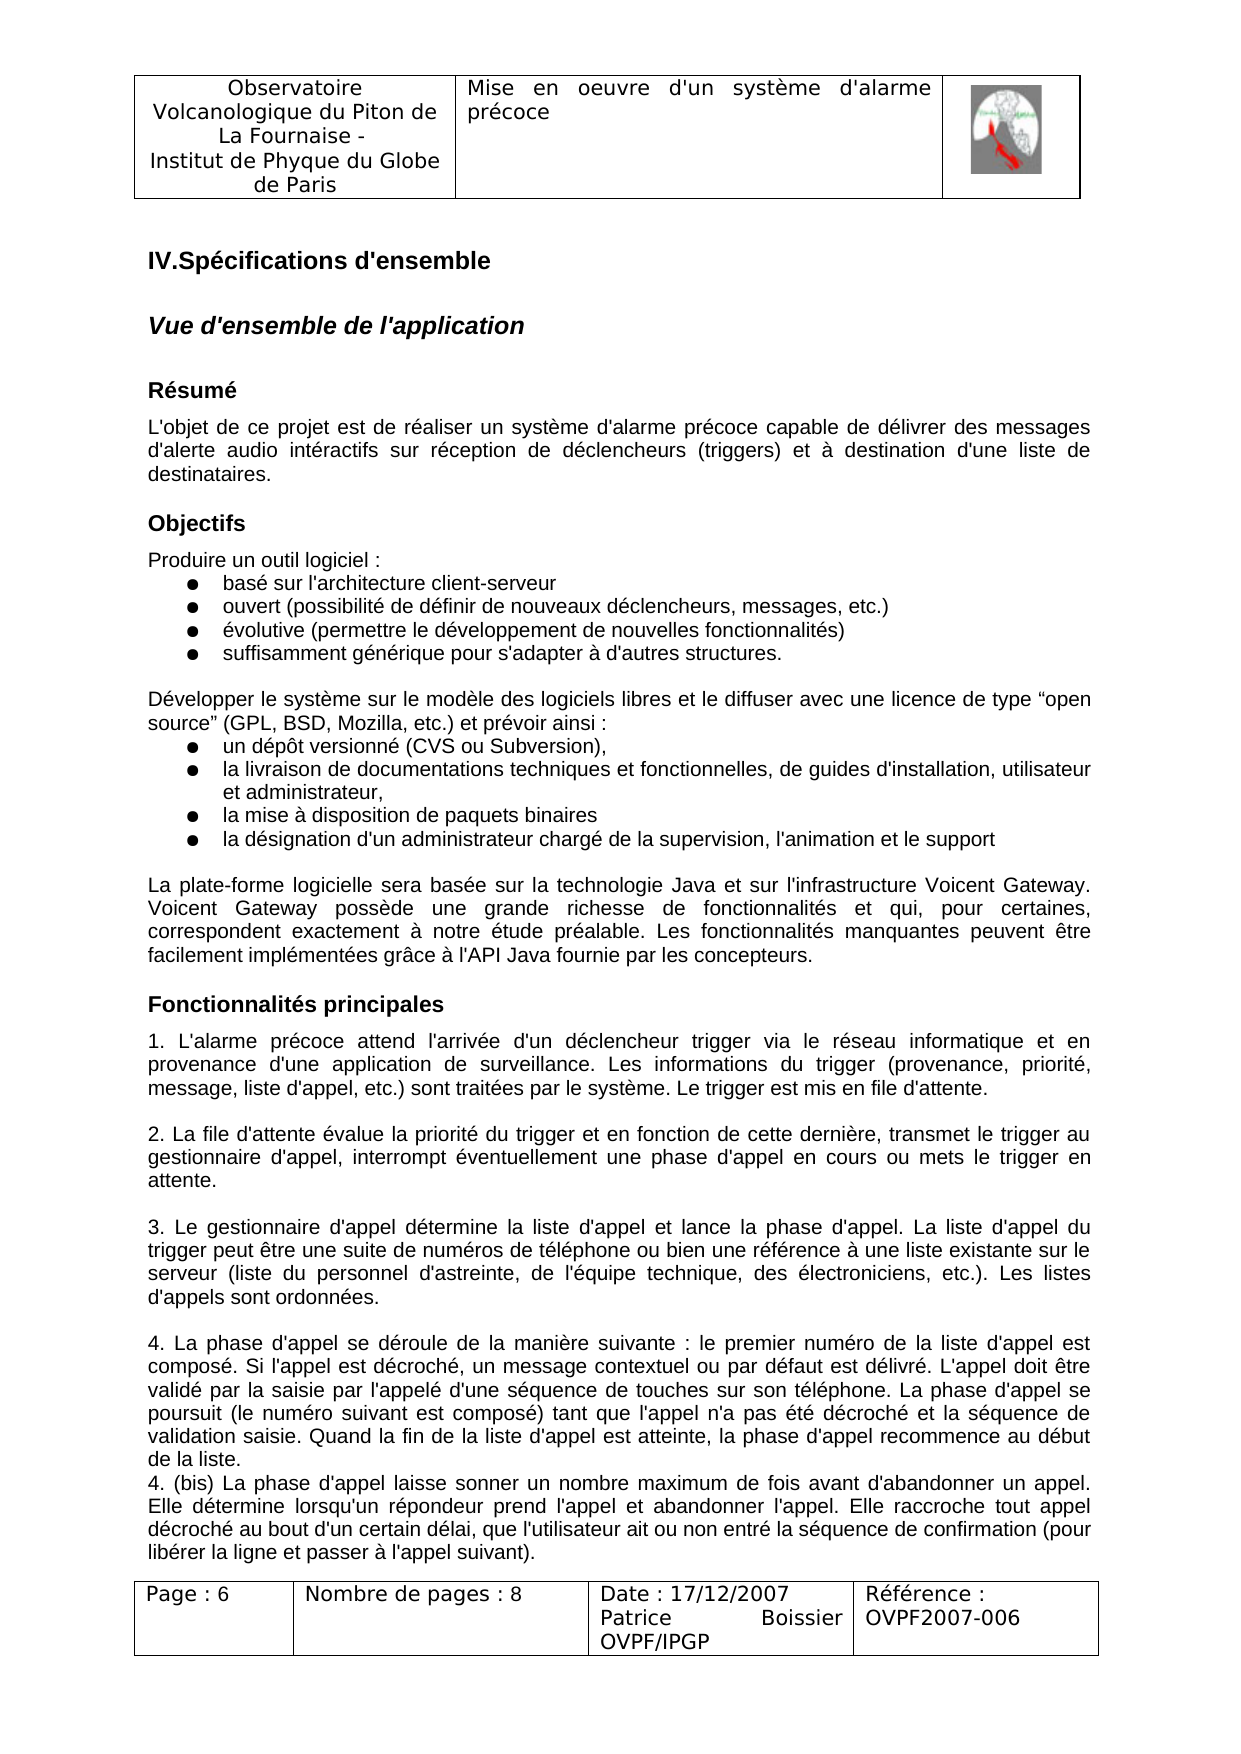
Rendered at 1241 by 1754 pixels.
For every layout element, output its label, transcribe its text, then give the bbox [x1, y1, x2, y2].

subtitle Objectifs [148, 510, 1092, 536]
text La plate-forme logicielle sera basée sur la technologie Java et sur l'infrastructure Voicent Gateway. Voicent Gateway possède une grande richesse de fonctionnalités et qui, pour certaines, correspondent exactement à notre étude préalable. Les fonctionnalités manquantes peuvent être facilement implémentées grâce à l'API Java fournie par les concepteurs. [148, 874, 1092, 967]
list évolutive (permettre le développement de nouvelles fonctionnalités) [185, 618, 1092, 641]
list basé sur l'architecture client-serveur [185, 572, 1092, 595]
list suffisamment générique pour s'adapter à d'autres structures. [185, 641, 1092, 664]
subtitle Spécifications d'ensemble [148, 247, 1092, 274]
list la mise à disposition de paquets binaires [185, 804, 1092, 827]
text 1. L'alarme précoce attend l'arrivée d'un déclencheur trigger via le réseau informatique et en provenance d'une application de surveillance. Les informations du trigger (provenance, priorité, message, liste d'appel, etc.) sont traitées par le système. Le trigger est mis en file d'attente. [148, 1030, 1092, 1099]
text 2. La file d'attente évalue la priorité du trigger et en fonction de cette dernière, transmet le trigger au gestionnaire d'appel, interrompt éventuellement une phase d'appel en cours ou mets le trigger en attente. [148, 1123, 1092, 1192]
text 4. (bis) La phase d'appel laisse sonner un nombre maximum de fois avant d'abandonner un appel. Elle détermine lorsqu'un répondeur prend l'appel et abandonner l'appel. Elle raccroche tout appel décroché au bout d'un certain délai, que l'utilisateur ait ou non entré la séquence de confirmation (pour libérer la ligne et passer à l'appel suivant). [148, 1471, 1092, 1564]
text Développer le système sur le modèle des logiciels libres et le diffuser avec une licence de type “open source” (GPL, BSD, Mozilla, etc.) et prévoir ainsi : [148, 688, 1092, 734]
text L'objet de ce projet est de réaliser un système d'alarme précoce capable de délivrer des messages d'alerte audio intéractifs sur réception de déclencheurs (triggers) et à destination d'une liste de destinataires. [148, 416, 1092, 485]
picture [970, 85, 1042, 174]
text 4. La phase d'appel se déroule de la manière suivante : le premier numéro de la liste d'appel est composé. Si l'appel est décroché, un message contextuel ou par défaut est délivré. L'appel doit être validé par la saisie par l'appelé d'une séquence de touches sur son téléphone. La phase d'appel se poursuit (le numéro suivant est composé) tant que l'appel n'a pas été décroché et la séquence de validation saisie. Quand la fin de la liste d'appel est atteinte, la phase d'appel recommence au début de la liste. [148, 1332, 1092, 1471]
subtitle Vue d'ensemble de l'application [148, 312, 1092, 340]
list la livraison de documentations techniques et fonctionnelles, de guides d'installation, utilisateur et administrateur, [185, 757, 1092, 804]
list un dépôt versionné (CVS ou Subversion), [185, 734, 1092, 757]
list la désignation d'un administrateur chargé de la supervision, l'animation et le support [185, 827, 1092, 850]
text 3. Le gestionnaire d'appel détermine la liste d'appel et lance la phase d'appel. La liste d'appel du trigger peut être une suite de numéros de téléphone ou bien une référence à une liste existante sur le serveur (liste du personnel d'astreinte, de l'équipe technique, des électroniciens, etc.). Les listes d'appels sont ordonnées. [148, 1216, 1092, 1308]
text Produire un outil logiciel : [148, 548, 1092, 572]
list ouvert (possibilité de définir de nouveaux déclencheurs, messages, etc.) [185, 595, 1092, 618]
subtitle Fonctionnalités principales [148, 992, 1092, 1017]
subtitle Résumé [148, 377, 1092, 403]
